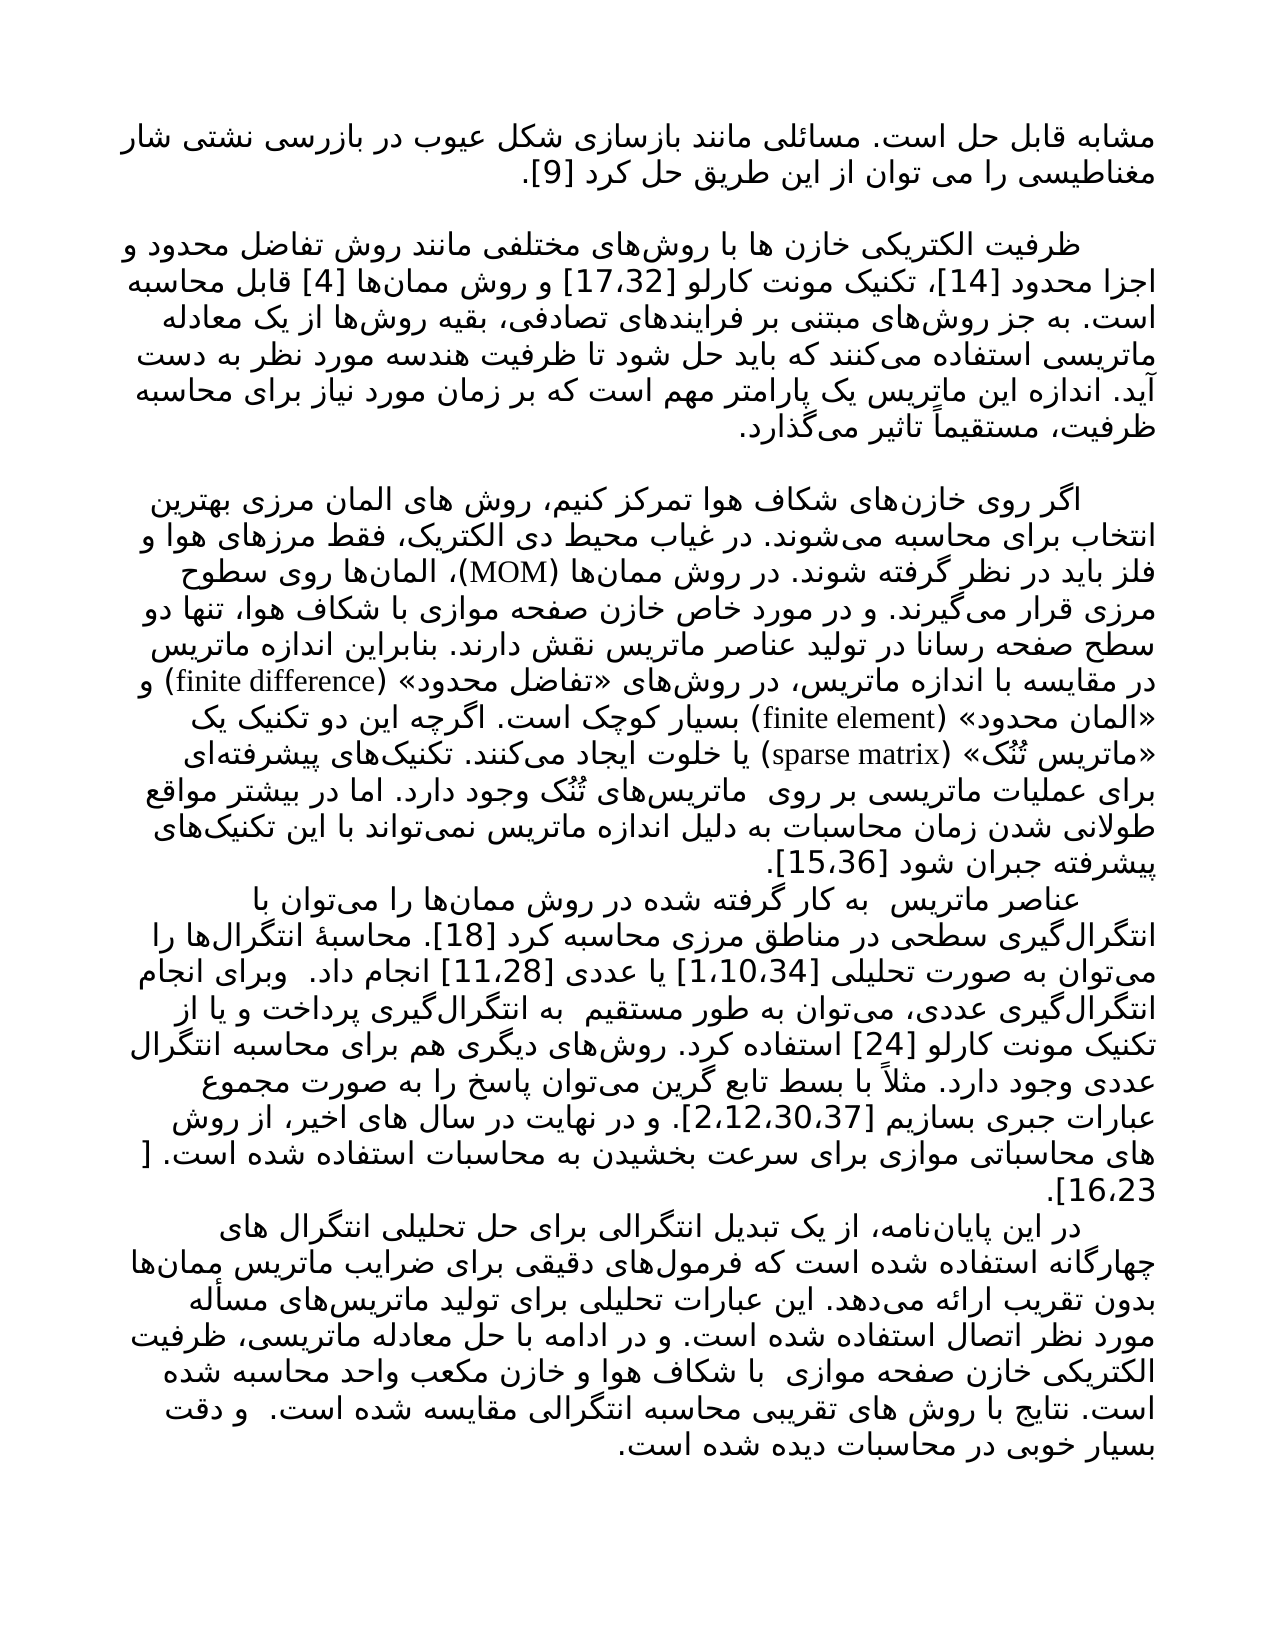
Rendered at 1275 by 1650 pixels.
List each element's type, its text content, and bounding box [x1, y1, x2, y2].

text مشابه قابل حل است. مسائلی مانند بازسازی شکل عیوب در بازرسی نشتی شار مغناطیسی را می توان از این طریق حل کرد [9]. [118, 118, 1157, 191]
text ظرفیت الکتریکی خازن ها با روش‌های مختلفی مانند روش تفاضل محدود و اجزا محدود [14]، تکنیک مونت کارلو [17،32] و روش ممان‌ها [4] قابل محاسبه است. به جز روش‌های مبتنی بر فرایند‌های تصادفی، بقیه روش‌ها از یک معادله ماتریسی استفاده می‌کنند که باید حل شود تا ظرفیت هندسه مورد نظر به دست آید. اندازه این ماتریس یک پارامتر مهم است که بر زمان مورد نیاز برای محاسبه ظرفیت، مستقیماً تاثیر می‌گذارد. [118, 227, 1157, 445]
text عناصر ماتریس به کار گرفته شده در روش ممان‌ها را می‌توان با انتگرال‌گیری سطحی در مناطق مرزی محاسبه کرد [18]. محاسبهٔ انتگرال‌ها را می‌توان به صورت تحلیلی [1،10،34] یا عددی [11،28] انجام داد. وبرای انجام انتگرال‌گیری عددی، می‌توان به طور مستقیم به انتگرال‌گیری پرداخت و یا از تکنیک مونت کارلو [24] استفاده کرد. روش‌های دیگری هم برای محاسبه انتگرال عددی وجود دارد. مثلاً با بسط تابع گرین می‌توان پاسخ را به صورت مجموع عبارات جبری بسازیم [2،12،30،37]. و در نهایت در سال های اخیر، از روش های محاسباتی موازی برای سرعت بخشیدن به محاسبات استفاده شده است. [16،23]. [118, 881, 1157, 1208]
text اگر روی خازن‌های شکاف هوا تمرکز کنیم، روش های المان مرزی بهترین انتخاب برای محاسبه می‌شوند. در غیاب محیط دی الکتریک، فقط مرزهای هوا و فلز باید در نظر گرفته شوند. در روش ممان‌ها (MOM)، المان‌ها روی سطوح مرزی قرار می‌گیرند. و در مورد خاص خازن صفحه موازی با شکاف هوا، تنها دو سطح صفحه رسانا در تولید عناصر ماتریس نقش دارند. بنابراین اندازه ماتریس در مقایسه با اندازه ماتریس، در روش‌های «تفاضل محدود» (finite difference) و «المان محدود» (finite element) بسیار کوچک است. اگرچه این دو تکنیک یک «ماتریس تُنُک» (sparse matrix) یا خلوت ایجاد می‌کنند. تکنیک‌های پیشرفته‌ای برای عملیات ماتریسی بر روی ماتریس‌های تُنُک وجود دارد. اما در بیشتر مواقع طولانی شدن زمان محاسبات به دلیل اندازه ماتریس نمی‌تواند با این تکنیک‌های پیشرفته جبران شود [15،36]. [118, 481, 1157, 881]
text در این پایان‌نامه، از یک تبدیل انتگرالی برای حل تحلیلی انتگرال های چهارگانه استفاده شده است که فرمول‌های دقیقی برای ضرایب ماتریس ممان‌ها بدون تقریب ارائه می‌دهد. این عبارات تحلیلی برای تولید ماتریس‌های مسأله مورد نظر اتصال استفاده شده است. و در ادامه با حل معادله ماتریسی، ظرفیت الکتریکی خازن صفحه موازی با شکاف هوا و خازن مکعب واحد محاسبه شده است. نتایج با روش های تقریبی محاسبه انتگرالی مقایسه شده است. و دقت بسیار خوبی در محاسبات دیده شده است. [118, 1208, 1157, 1463]
